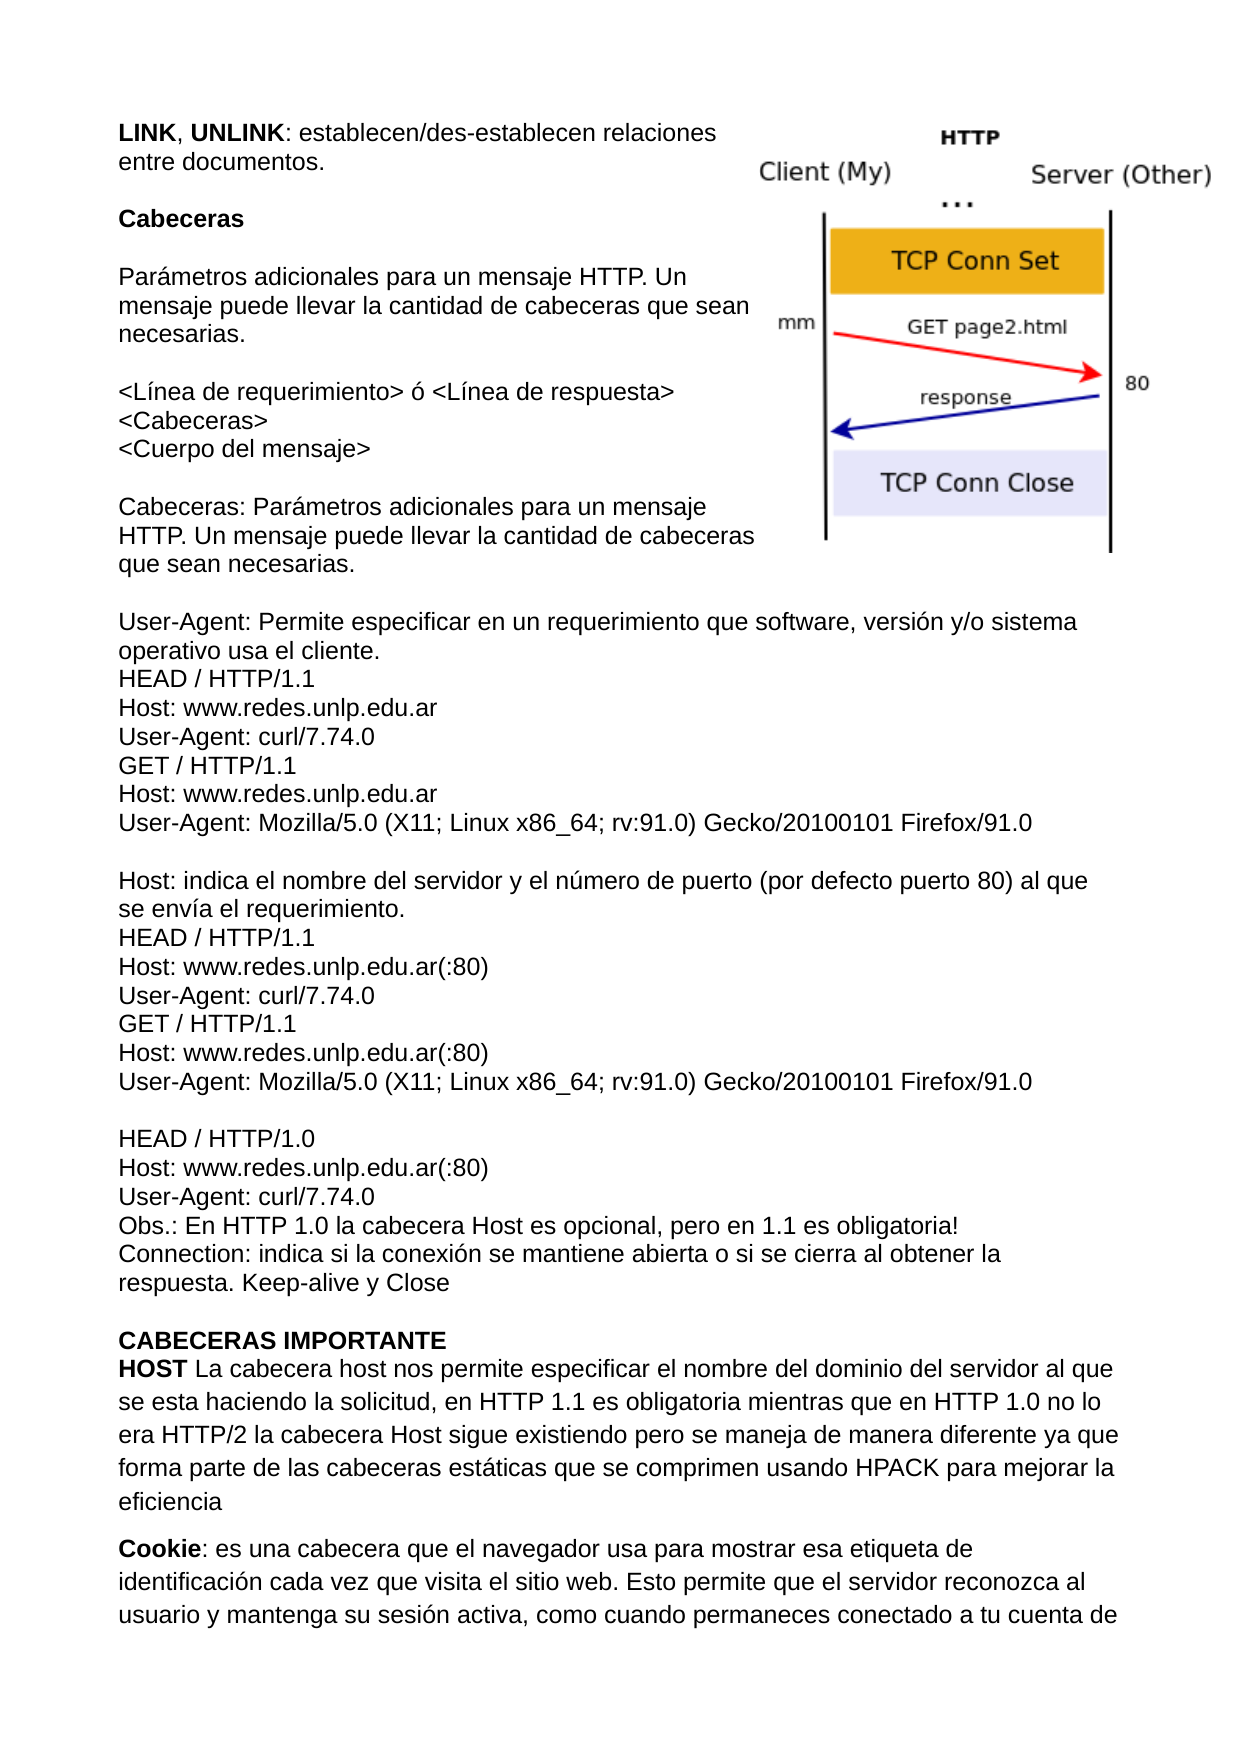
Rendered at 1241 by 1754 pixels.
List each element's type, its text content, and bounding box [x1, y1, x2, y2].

picture [759, 126, 1211, 553]
text <Línea de requerimiento> ó <Línea de respuesta> [118, 377, 759, 406]
text User-Agent: curl/7.74.0 [118, 722, 1122, 751]
text HEAD / HTTP/1.1 [118, 923, 1122, 952]
text Host: www.redes.unlp.edu.ar [118, 779, 1122, 808]
text User-Agent: Mozilla/5.0 (X11; Linux x86_64; rv:91.0) Gecko/20100101 Firefox/91.0 [118, 808, 1122, 837]
text HEAD / HTTP/1.1 [118, 664, 1122, 693]
text Cabeceras [118, 204, 759, 233]
text User-Agent: curl/7.74.0 [118, 981, 1122, 1009]
text Host: indica el nombre del servidor y el número de puerto (por defecto puerto 80) al que se envía el requerimiento. [118, 866, 1122, 923]
text GET / HTTP/1.1 [118, 751, 1122, 779]
text Connection: indica si la conexión se mantiene abierta o si se cierra al obtener la respuesta. Keep-alive y Close [118, 1239, 1122, 1297]
text LINK, UNLINK: establecen/des-establecen relaciones entre documentos. [118, 118, 1122, 176]
text User-Agent: curl/7.74.0 [118, 1182, 1122, 1211]
text Cabeceras: Parámetros adicionales para un mensaje HTTP. Un mensaje puede llevar la cantidad de cabeceras que sean necesarias. [118, 492, 1122, 578]
text Parámetros adicionales para un mensaje HTTP. Un mensaje puede llevar la cantidad de cabeceras que sean necesarias. [118, 262, 759, 348]
text User-Agent: Mozilla/5.0 (X11; Linux x86_64; rv:91.0) Gecko/20100101 Firefox/91.0 [118, 1067, 1122, 1096]
text Cookie: es una cabecera que el navegador usa para mostrar esa etiqueta de identificación cada vez que visita el sitio web. Esto permite que el servidor reconozca al usuario y mantenga su sesión activa, como cuando permaneces conectado a tu cuenta de [118, 1534, 1122, 1629]
text CABECERAS IMPORTANTE [118, 1326, 1122, 1354]
text Obs.: En HTTP 1.0 la cabecera Host es opcional, pero en 1.1 es obligatoria! [118, 1211, 1122, 1239]
text User-Agent: Permite especificar en un requerimiento que software, versión y/o sistema operativo usa el cliente. [118, 607, 1122, 664]
text Host: www.redes.unlp.edu.ar(:80) [118, 1038, 1122, 1067]
text HOST La cabecera host nos permite especificar el nombre del dominio del servidor al que se esta haciendo la solicitud, en HTTP 1.1 es obligatoria mientras que en HTTP 1.0 no lo era HTTP/2 la cabecera Host sigue existiendo pero se maneja de manera diferente ya que forma parte de las cabeceras estáticas que se comprimen usando HPACK para mejorar la eficiencia [118, 1354, 1122, 1515]
text GET / HTTP/1.1 [118, 1009, 1122, 1038]
text Host: www.redes.unlp.edu.ar(:80) [118, 952, 1122, 981]
text Host: www.redes.unlp.edu.ar(:80) [118, 1153, 1122, 1182]
text <Cuerpo del mensaje> [118, 434, 759, 463]
text Host: www.redes.unlp.edu.ar [118, 693, 1122, 722]
text <Cabeceras> [118, 406, 759, 434]
text HEAD / HTTP/1.0 [118, 1124, 1122, 1153]
